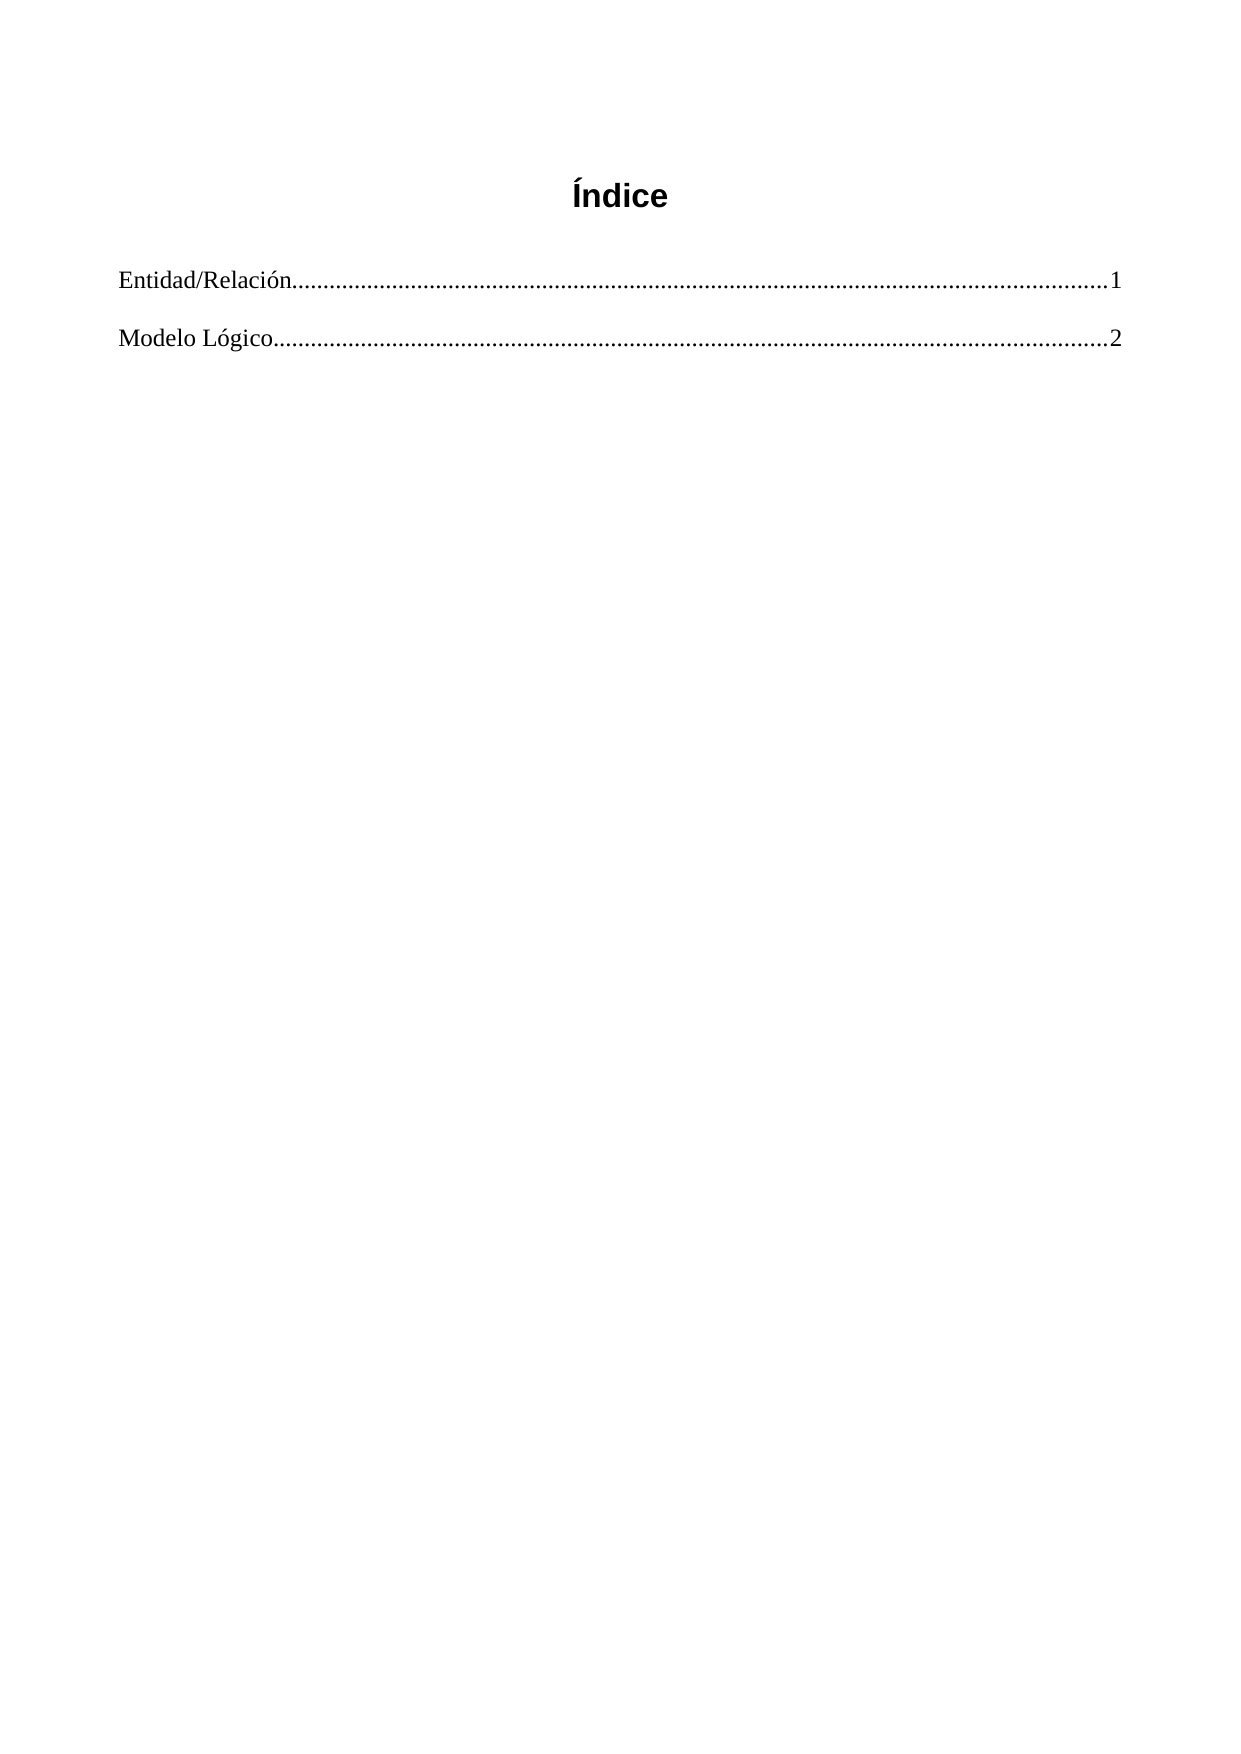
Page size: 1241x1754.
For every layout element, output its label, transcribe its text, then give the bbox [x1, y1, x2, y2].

text Modelo Lógico. 2 [118, 323, 1122, 351]
subtitle Índice [118, 176, 1122, 214]
text Entidad/Relación 1 [118, 265, 1122, 294]
